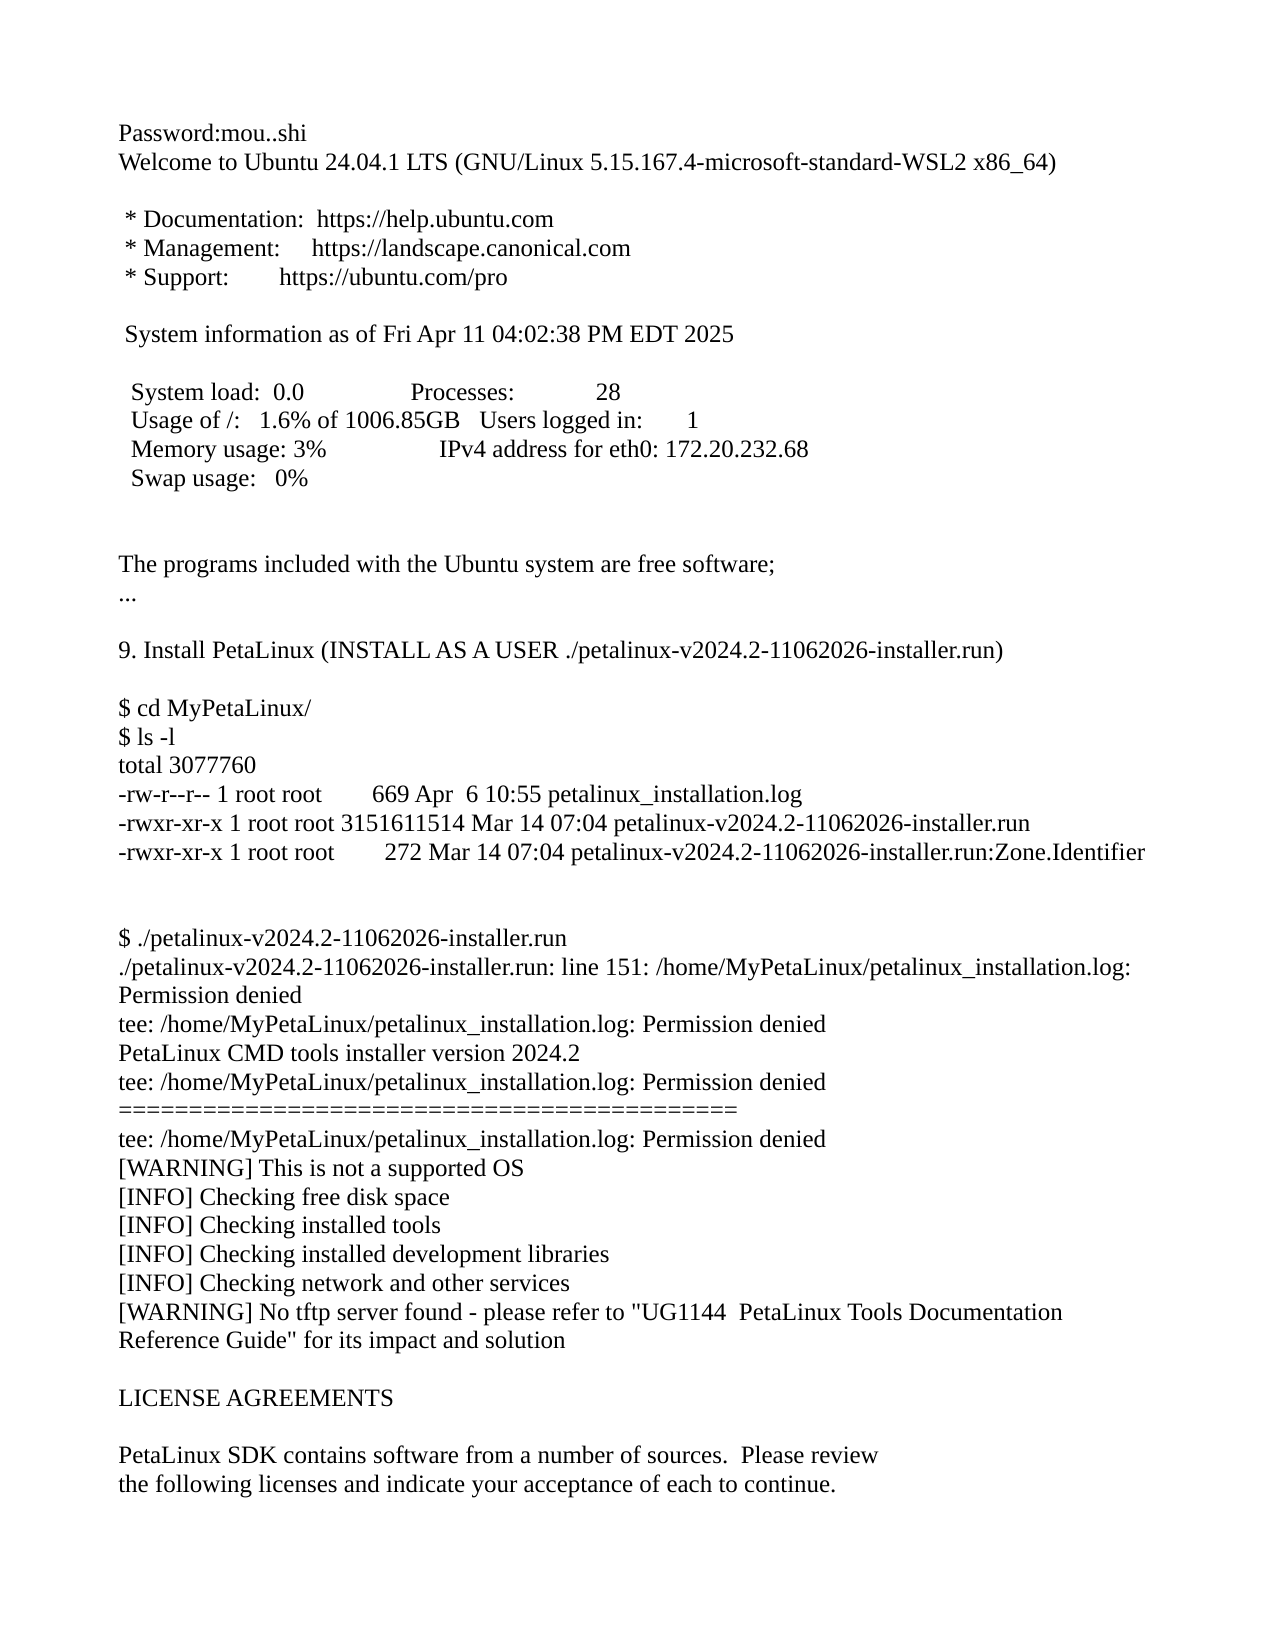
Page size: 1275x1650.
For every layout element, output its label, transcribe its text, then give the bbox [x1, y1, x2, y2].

text Password:mou..shi [118, 118, 1157, 147]
text ============================================ [118, 1096, 1157, 1124]
text 9. Install PetaLinux (INSTALL AS A USER ./petalinux-v2024.2-11062026-installer.run) [118, 636, 1157, 664]
text System information as of Fri Apr 11 04:02:38 PM EDT 2025 [118, 319, 1157, 348]
text total 3077760 [118, 751, 1157, 779]
text Swap usage: 0% [118, 463, 1157, 492]
text tee: /home/MyPetaLinux/petalinux_installation.log: Permission denied [118, 1124, 1157, 1153]
text [INFO] Checking network and other services [118, 1268, 1157, 1297]
text -rw-r--r-- 1 root root 669 Apr 6 10:55 petalinux_installation.log [118, 779, 1157, 808]
text PetaLinux SDK contains software from a number of sources. Please review [118, 1441, 1157, 1469]
text Welcome to Ubuntu 24.04.1 LTS (GNU/Linux 5.15.167.4-microsoft-standard-WSL2 x86_64) [118, 147, 1157, 176]
text tee: /home/MyPetaLinux/petalinux_installation.log: Permission denied [118, 1067, 1157, 1096]
text Memory usage: 3% IPv4 address for eth0: 172.20.232.68 [118, 434, 1157, 463]
text LICENSE AGREEMENTS [118, 1383, 1157, 1412]
text ... [118, 578, 1157, 607]
text [INFO] Checking free disk space [118, 1182, 1157, 1211]
text [INFO] Checking installed development libraries [118, 1239, 1157, 1268]
text $ cd MyPetaLinux/ [118, 693, 1157, 722]
text Usage of /: 1.6% of 1006.85GB Users logged in: 1 [118, 406, 1157, 434]
text [WARNING] No tftp server found - please refer to "UG1144 PetaLinux Tools Documentation Reference Guide" for its impact and solution [118, 1297, 1157, 1354]
text $ ./petalinux-v2024.2-11062026-installer.run [118, 923, 1157, 952]
text [WARNING] This is not a supported OS [118, 1153, 1157, 1182]
text $ ls -l [118, 722, 1157, 751]
text -rwxr-xr-x 1 root root 3151611514 Mar 14 07:04 petalinux-v2024.2-11062026-installer.run [118, 808, 1157, 837]
text ./petalinux-v2024.2-11062026-installer.run: line 151: /home/MyPetaLinux/petalinux_installation.log: Permission denied [118, 952, 1157, 1009]
text * Management: https://landscape.canonical.com [118, 233, 1157, 262]
text tee: /home/MyPetaLinux/petalinux_installation.log: Permission denied [118, 1009, 1157, 1038]
text System load: 0.0 Processes: 28 [118, 377, 1157, 406]
text the following licenses and indicate your acceptance of each to continue. [118, 1469, 1157, 1498]
text -rwxr-xr-x 1 root root 272 Mar 14 07:04 petalinux-v2024.2-11062026-installer.run:Zone.Identifier [118, 837, 1157, 866]
text PetaLinux CMD tools installer version 2024.2 [118, 1038, 1157, 1067]
text * Documentation: https://help.ubuntu.com [118, 204, 1157, 233]
text [INFO] Checking installed tools [118, 1211, 1157, 1239]
text * Support: https://ubuntu.com/pro [118, 262, 1157, 291]
text The programs included with the Ubuntu system are free software; [118, 549, 1157, 578]
